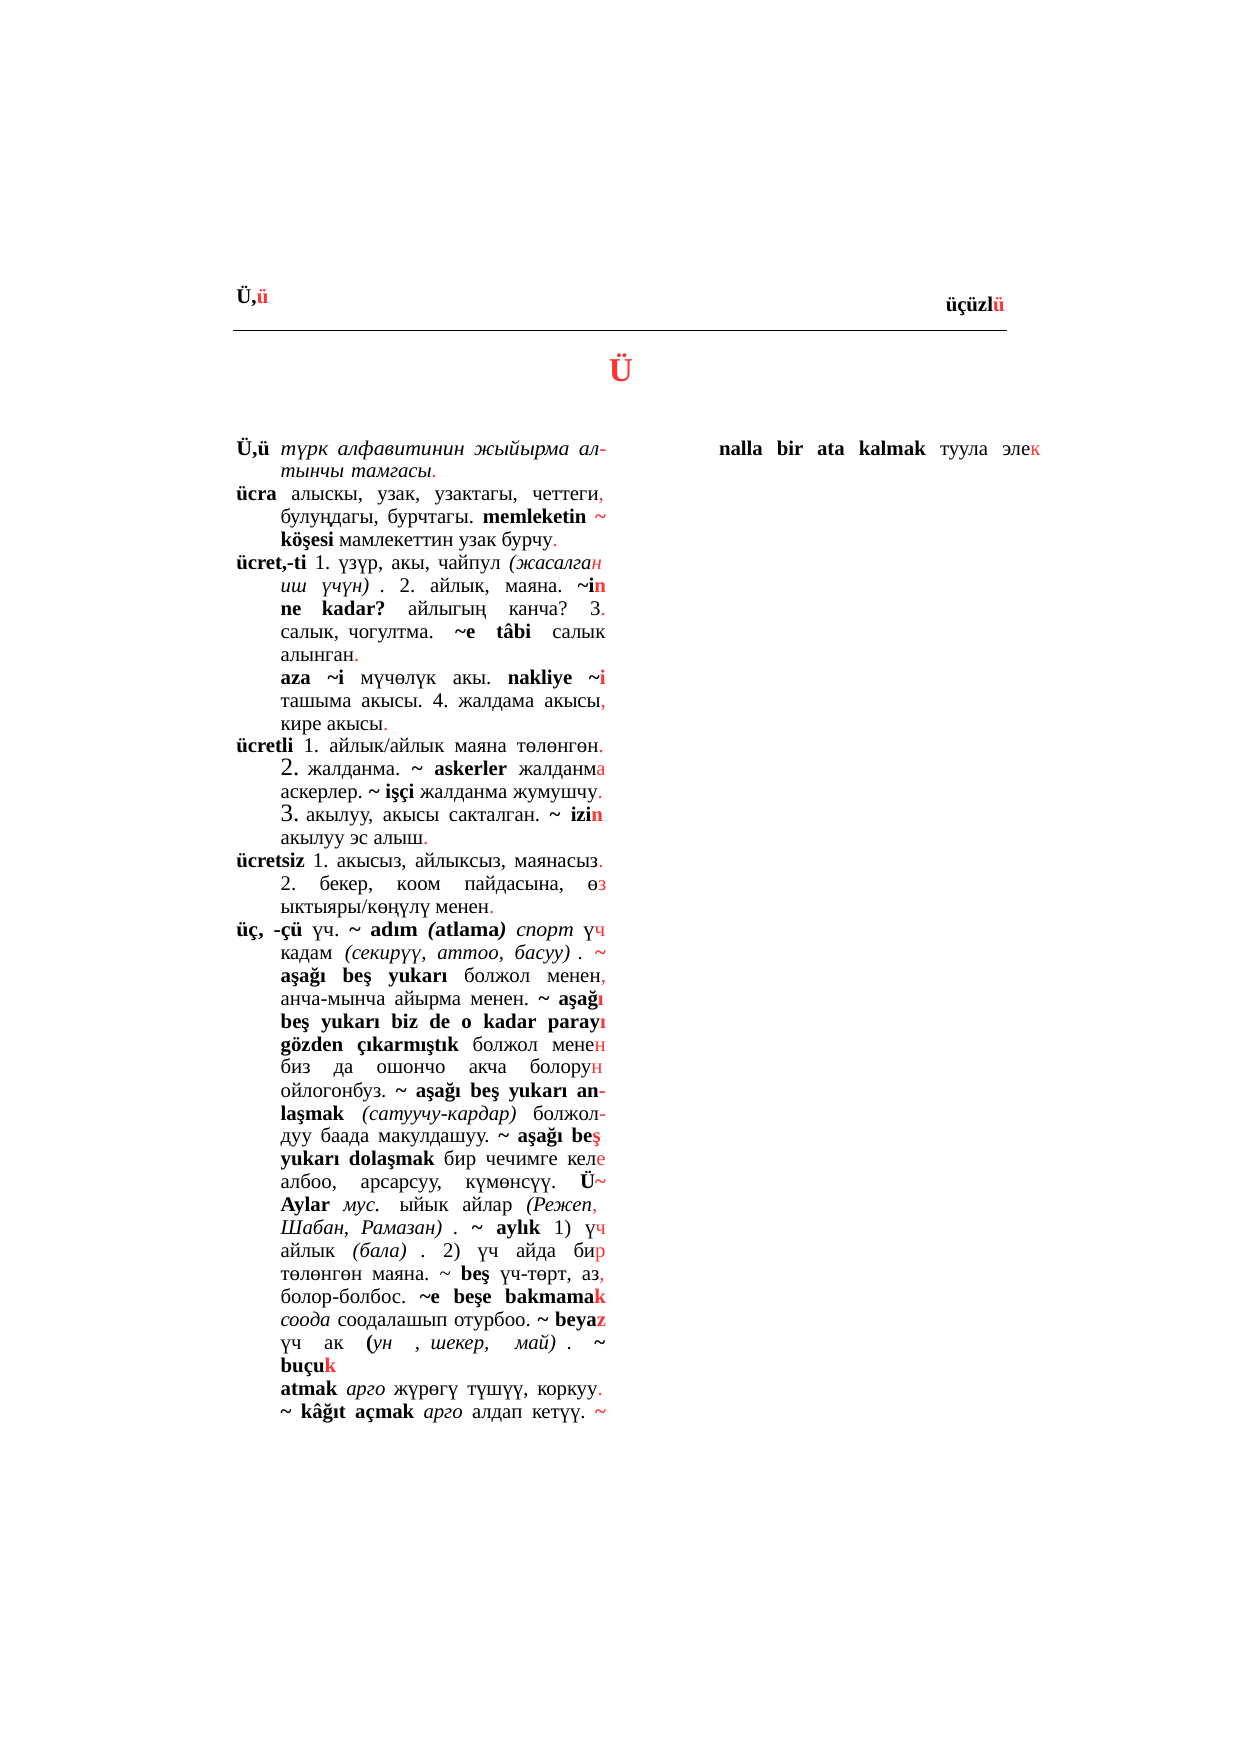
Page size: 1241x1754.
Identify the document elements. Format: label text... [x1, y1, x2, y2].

text болор-болбос. ~e beşe bakmamak соода соодалашып отурбоо. ~ beyaz үч ак (ун , шекер, май) . ~ buçuk [280, 1285, 606, 1377]
list акылуу, акысы сакталган. ~ izin [280, 803, 606, 826]
text Ü,ü [236, 284, 269, 308]
text кадам (секирүү, аттоо, басуу) . ~ aşağı beş yukarı болжол менен, анча-мынча айырма менен. ~ aşağı [280, 941, 606, 1010]
text ücretsiz 1. акысыз, айлыксыз, маянасыз. [236, 849, 609, 872]
text üç, -çü үч. ~ adım (atlama) спорт үч [236, 918, 609, 941]
text beş yukarı biz de o kadar parayı gözden çıkarmıştık болжол менен биз да ошончо акча болорун [280, 1010, 606, 1078]
list жалданма. ~ askerler жалданма аскерлер. ~ işçi жалданма жумушчу. [280, 757, 606, 803]
text 2. бекер, коом пайдасына, өз ыктыяры/көңүлү менен. [280, 872, 606, 918]
text ойлогонбуз. ~ aşağı beş yukarı an- laşmak (сатуучу-кардар) болжол- дуу баада макулдашуу. ~ aşağı beş [280, 1079, 606, 1147]
text иш үчүн) . 2. айлык, маяна. ~in ne kadar? айлыгың канча? 3. салык, чогултма. ~e tâbi салык алынган. [280, 574, 606, 666]
text Ü [606, 350, 635, 388]
text ücretli 1. айлык/айлык маяна төлөнгөн. [236, 734, 609, 757]
text Ü,ü түрк алфавитинин жыйырма ал- тынчы тамгасы. [236, 437, 609, 482]
text акылуу эс алыш. [280, 826, 429, 849]
text üçüzlü [885, 292, 1065, 316]
text Шабан, Рамазан) . ~ aylık 1) үч айлык (бала) . 2) үч айда бир төлөнгөн маяна. ~ beş үч-төрт, аз, [280, 1216, 606, 1285]
text nalla bir ata kalmak туула элек [719, 437, 1062, 459]
text ücret,-ti 1. үзүр, акы, чайпул (жасалган [236, 551, 609, 574]
text aza ~i мүчөлүк акы. nakliye ~i ташыма акысы. 4. жалдама акысы, кире акысы. [280, 666, 606, 734]
text ~ kâğıt açmak арго алдап кетүү. ~ [280, 1400, 606, 1423]
text ücra алыскы, узак, узактагы, четтеги, [236, 482, 609, 505]
text yukarı dolaşmak бир чечимге келе албоо, арсарсуу, күмөнсүү. Ü~ Aylar мус. ыйык айлар (Режеп, [280, 1147, 606, 1216]
text булуңдагы, бурчтагы. memleketin ~ köşesi мамлекеттин узак бурчу. [280, 505, 606, 551]
text atmak арго жүрөгү түшүү, коркуу. [280, 1377, 606, 1400]
